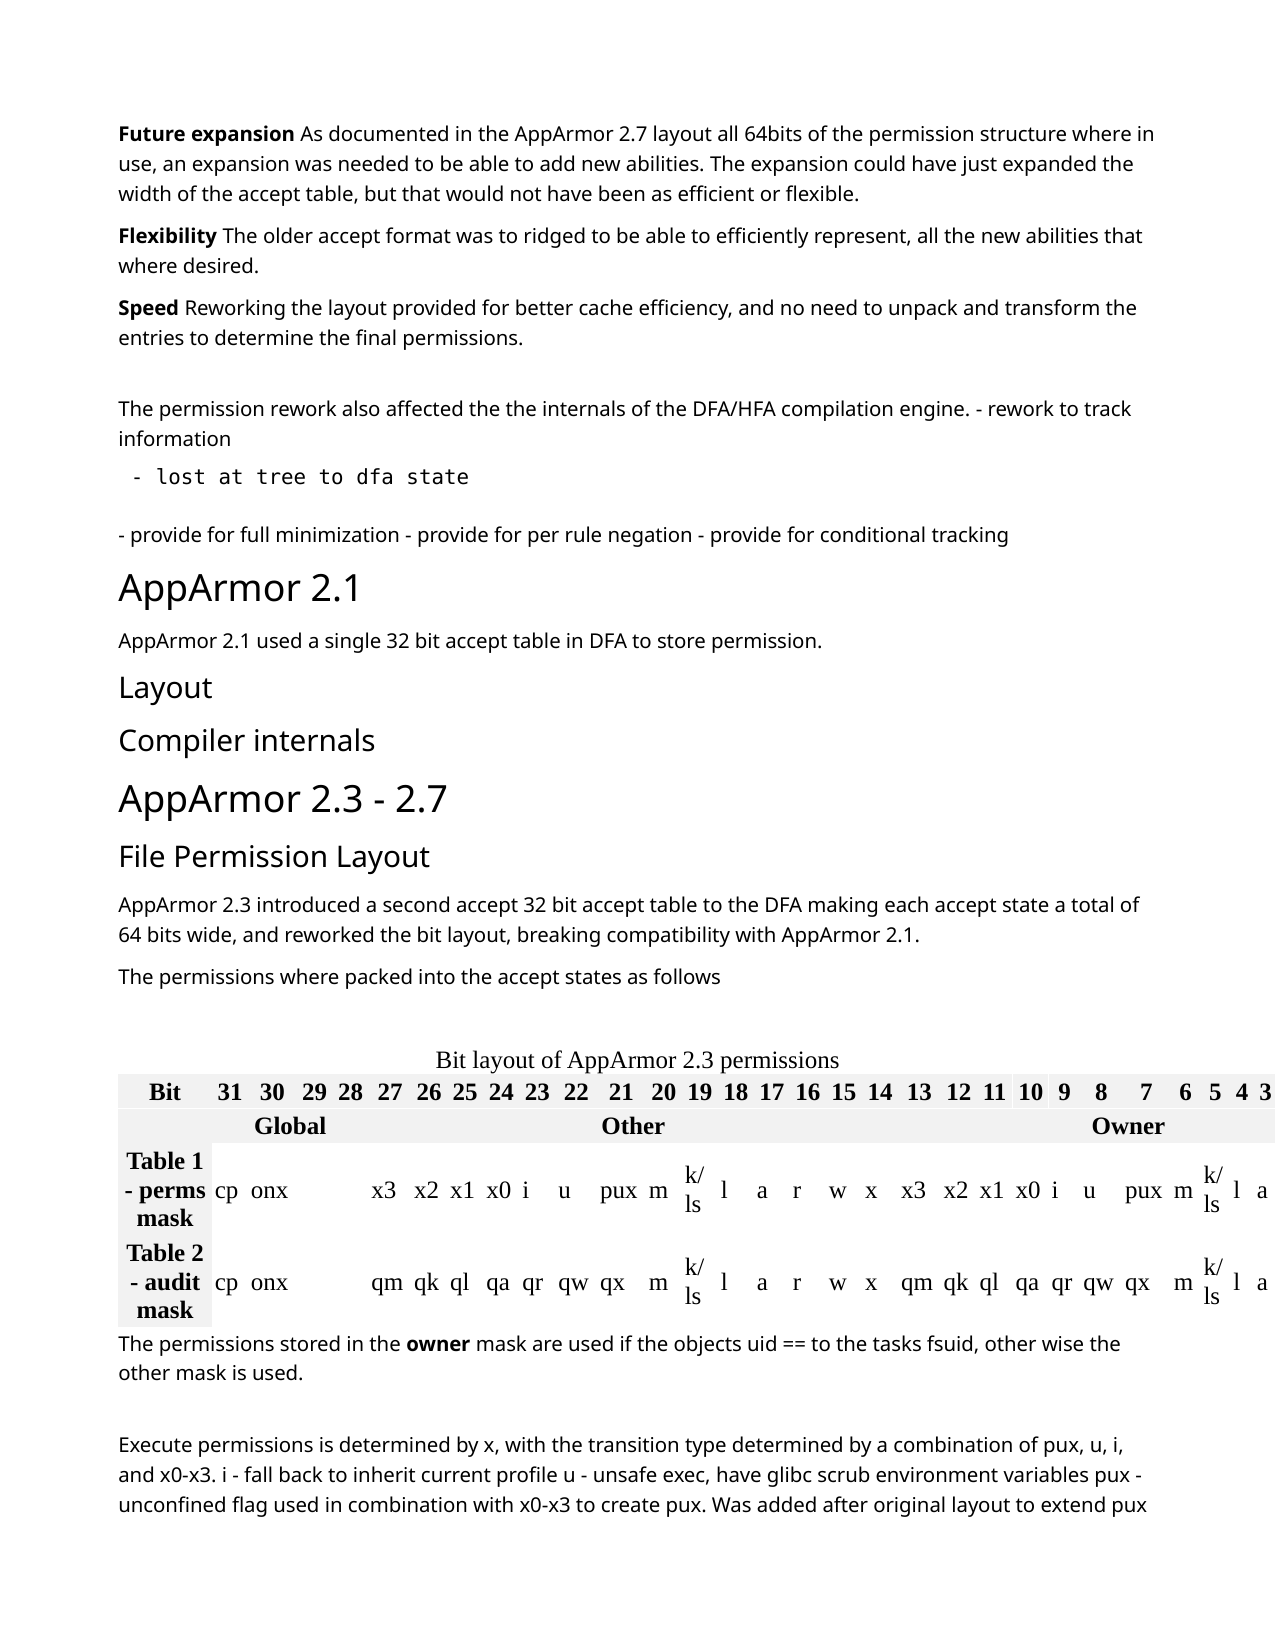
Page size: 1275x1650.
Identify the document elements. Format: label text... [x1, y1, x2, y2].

table_header 30 [248, 1074, 296, 1108]
table_cell x1 [976, 1143, 1012, 1235]
table_header 21 [597, 1074, 646, 1108]
table_header 7 [1122, 1074, 1171, 1108]
table_cell l [718, 1235, 754, 1327]
table_cell [296, 1143, 332, 1235]
table_cell qx [597, 1235, 646, 1327]
table_cell u [1080, 1143, 1122, 1235]
text Speed Reworking the layout provided for better cache efficiency, and no need to unpack and transform the entries to determine the final permissions. [118, 292, 1157, 351]
table_header 25 [447, 1074, 483, 1108]
table_cell cp [212, 1235, 248, 1327]
table_cell Other [368, 1109, 898, 1143]
table_cell [332, 1143, 368, 1235]
text - provide for full minimization - provide for per rule negation - provide for conditional tracking [118, 519, 1157, 548]
table_cell a [1254, 1143, 1275, 1235]
table_header 31 [212, 1074, 248, 1108]
table_header 23 [519, 1074, 555, 1108]
table_cell x [862, 1143, 898, 1235]
table_cell qw [555, 1235, 597, 1327]
table_cell x2 [411, 1143, 447, 1235]
table_cell qx [1122, 1235, 1171, 1327]
table_cell qk [411, 1235, 447, 1327]
table_cell k/ls [1200, 1143, 1230, 1235]
table_cell k/ls [682, 1235, 718, 1327]
table_cell Table 1 - perms mask [118, 1143, 212, 1235]
table_cell Global [212, 1109, 368, 1143]
table_cell x0 [483, 1143, 519, 1235]
text AppArmor 2.3 introduced a second accept 32 bit accept table to the DFA making each accept state a total of 64 bits wide, and reworked the bit layout, breaking compatibility with AppArmor 2.1. [118, 889, 1157, 948]
table_cell l [1230, 1143, 1254, 1235]
table_header Bit [118, 1074, 212, 1108]
table_header 11 [976, 1074, 1012, 1108]
text The permissions stored in the owner mask are used if the objects uid == to the tasks fsuid, other wise the other mask is used. [118, 1327, 1157, 1387]
table_header 4 [1230, 1074, 1254, 1108]
table_header 29 [296, 1074, 332, 1108]
table_header 8 [1080, 1074, 1122, 1108]
table_cell qm [898, 1235, 940, 1327]
table_header 12 [940, 1074, 976, 1108]
table_cell a [1254, 1235, 1275, 1327]
table_header 26 [411, 1074, 447, 1108]
table_cell w [826, 1143, 862, 1235]
text Flexibility The older accept format was to ridged to be able to efficiently represent, all the new abilities that where desired. [118, 220, 1157, 279]
text AppArmor 2.1 used a single 32 bit accept table in DFA to store permission. [118, 624, 1157, 654]
table_header 6 [1171, 1074, 1200, 1108]
table_cell u [555, 1143, 597, 1235]
subtitle AppArmor 2.1 [118, 561, 1157, 612]
table_cell r [790, 1143, 826, 1235]
table_header 20 [646, 1074, 682, 1108]
table_header 14 [862, 1074, 898, 1108]
table_cell [332, 1235, 368, 1327]
table_cell a [754, 1235, 790, 1327]
table_cell qk [940, 1235, 976, 1327]
table_cell onx [248, 1143, 296, 1235]
table_header 13 [898, 1074, 940, 1108]
table_cell m [1171, 1235, 1200, 1327]
table_cell k/ls [682, 1143, 718, 1235]
table_header 15 [826, 1074, 862, 1108]
table_cell l [1230, 1235, 1254, 1327]
table_header 9 [1049, 1074, 1080, 1108]
subtitle Compiler internals [118, 719, 1157, 760]
table_header 24 [483, 1074, 519, 1108]
table_cell x3 [368, 1143, 411, 1235]
table_header 10 [1013, 1074, 1048, 1108]
table_cell qa [1013, 1235, 1048, 1327]
table_cell pux [597, 1143, 646, 1235]
table_cell w [826, 1235, 862, 1327]
table_cell i [519, 1143, 555, 1235]
table_cell qa [483, 1235, 519, 1327]
table_cell ql [976, 1235, 1012, 1327]
table_cell x1 [447, 1143, 483, 1235]
table_cell x0 [1013, 1143, 1048, 1235]
subtitle AppArmor 2.3 - 2.7 [118, 772, 1157, 823]
text Execute permissions is determined by x, with the transition type determined by a combination of pux, u, i, and x0-x3. i - fall back to inherit current profile u - unsafe exec, have glibc scrub environment variables pux - unconfined flag used in combination with x0-x3 to create pux. Was added after original layout to extend pux [118, 1399, 1157, 1518]
table_cell x3 [898, 1143, 940, 1235]
table_cell ql [447, 1235, 483, 1327]
subtitle File Permission Layout [118, 836, 1157, 876]
table_cell pux [1122, 1143, 1171, 1235]
table_cell a [754, 1143, 790, 1235]
table_cell qm [368, 1235, 411, 1327]
table_header 28 [332, 1074, 368, 1108]
table_cell cp [212, 1143, 248, 1235]
table_cell qr [1049, 1235, 1080, 1327]
table_cell k/ls [1200, 1235, 1230, 1327]
table_cell qr [519, 1235, 555, 1327]
table_header 5 [1200, 1074, 1230, 1108]
text - lost at tree to dfa state [118, 465, 1157, 489]
table_cell r [790, 1235, 826, 1327]
table_header 18 [718, 1074, 754, 1108]
table_cell Table 2 - audit mask [118, 1235, 212, 1327]
table_header 17 [754, 1074, 790, 1108]
table_cell i [1049, 1143, 1080, 1235]
table_header 22 [555, 1074, 597, 1108]
text The permission rework also affected the the internals of the DFA/HFA compilation engine. - rework to track information [118, 363, 1157, 452]
text Future expansion As documented in the AppArmor 2.7 layout all 64bits of the permission structure where in use, an expansion was needed to be able to add new abilities. The expansion could have just expanded the width of the accept table, but that would not have been as efficient or flexible. [118, 118, 1157, 207]
table_cell onx [248, 1235, 296, 1327]
table_header 19 [682, 1074, 718, 1108]
table_cell x2 [940, 1143, 976, 1235]
text Bit layout of AppArmor 2.3 permissions [118, 1045, 1157, 1074]
table_cell m [646, 1143, 682, 1235]
table_cell [296, 1235, 332, 1327]
table_cell m [1171, 1143, 1200, 1235]
table_cell l [718, 1143, 754, 1235]
table_header 16 [790, 1074, 826, 1108]
table_header 27 [368, 1074, 411, 1108]
table_cell m [646, 1235, 682, 1327]
text The permissions where packed into the accept states as follows [118, 961, 1157, 991]
table_cell qw [1080, 1235, 1122, 1327]
table_cell x [862, 1235, 898, 1327]
table_cell Owner [898, 1109, 1275, 1143]
table_cell [118, 1109, 212, 1143]
table_header 3 [1254, 1074, 1275, 1108]
subtitle Layout [118, 667, 1157, 707]
